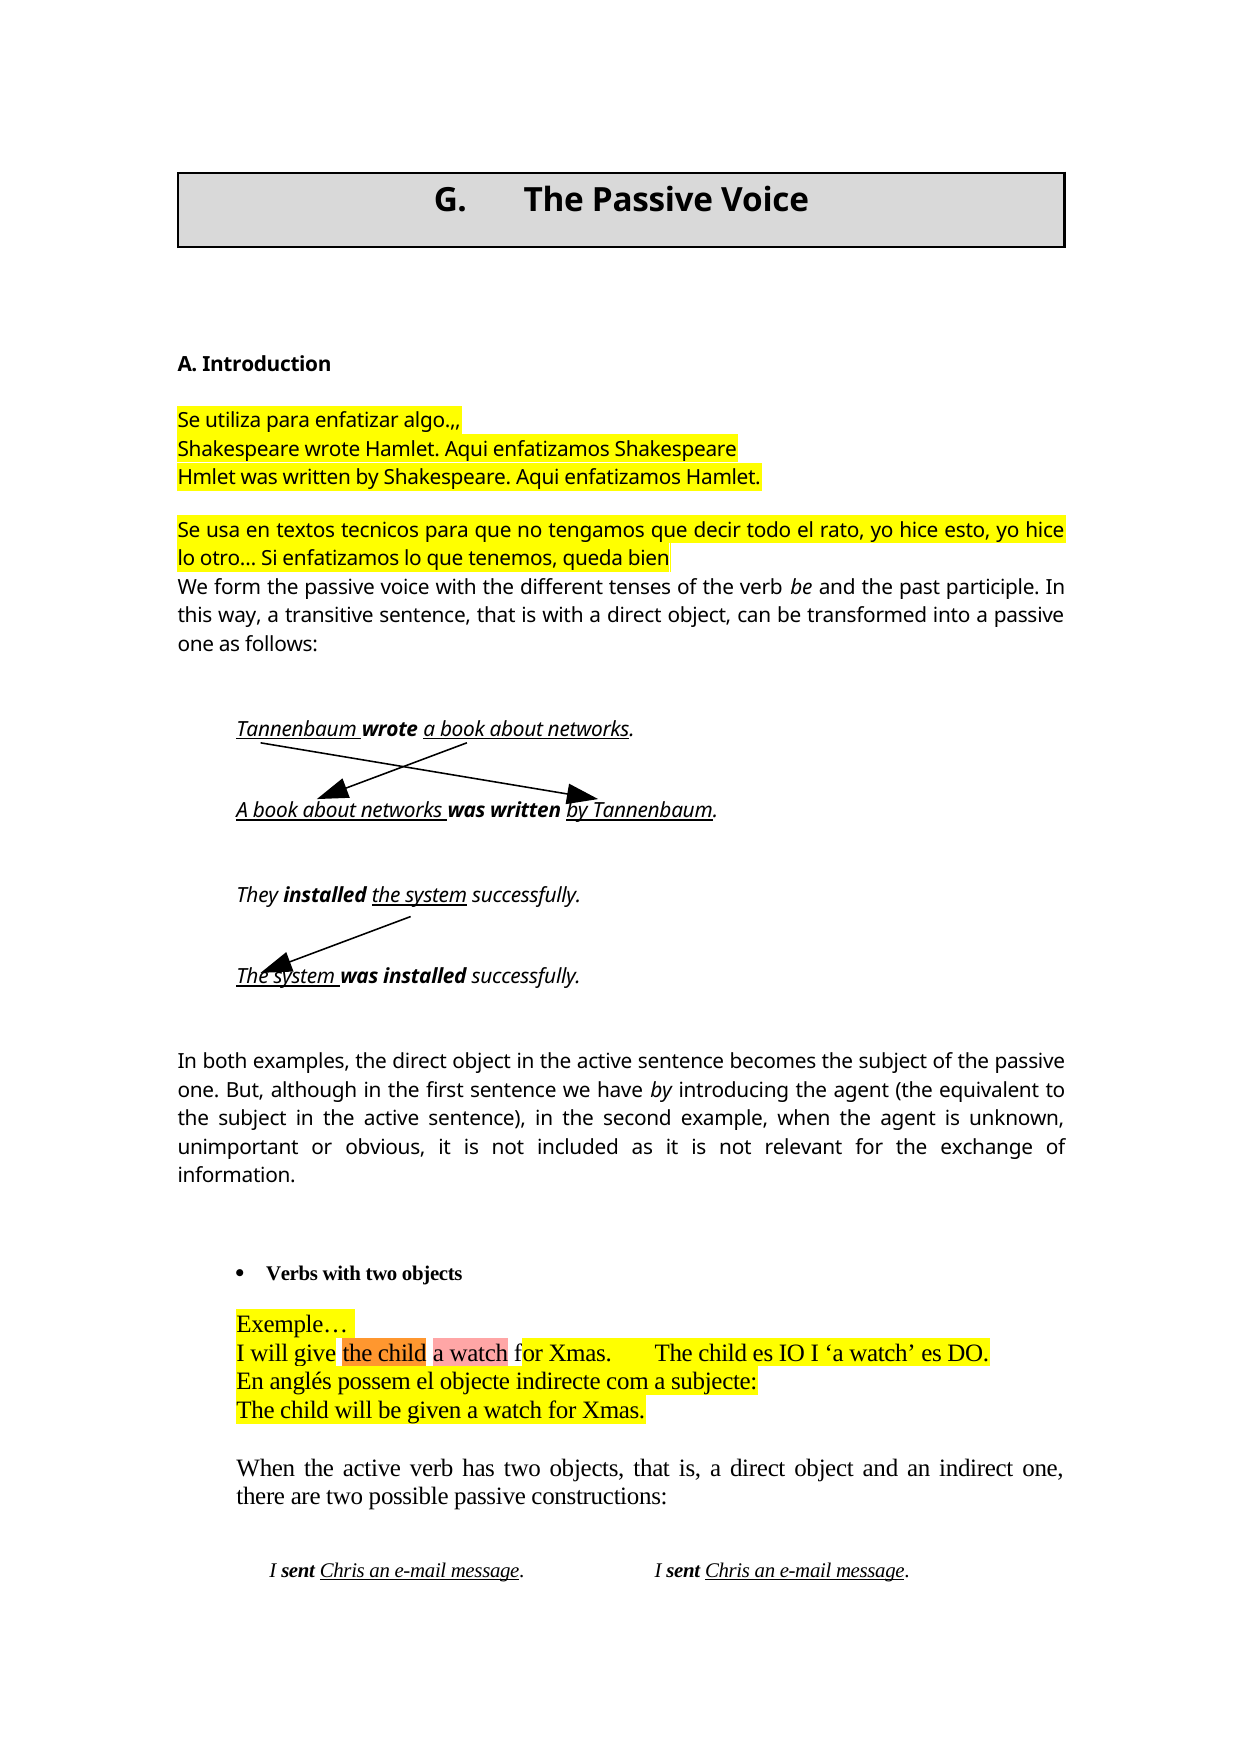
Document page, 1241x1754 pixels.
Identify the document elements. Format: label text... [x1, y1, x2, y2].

text Se utiliza para enfatizar algo.,, [177, 406, 1066, 434]
text Hmlet was written by Shakespeare. Aqui enfatizamos Hamlet. [177, 462, 1066, 491]
text I sent Chris an e-mail message. I sent Chris an e-mail message. [236, 1558, 1066, 1582]
text I will give the child a watch for Xmas. The child es IO I ‘a watch’ es DO. [236, 1338, 1066, 1366]
text En anglés possem el objecte indirecte com a subjecte: [236, 1366, 1066, 1395]
text We form the passive voice with the different tenses of the verb be and the past participle. In this way, a transitive sentence, that is with a direct object, can be transformed into a passive one as follows: [177, 572, 1066, 657]
text The child will be given a watch for Xmas. [236, 1395, 1066, 1424]
text Tannenbaum wrote a book about networks. [236, 714, 1066, 742]
list Verbs with two objects [236, 1261, 1066, 1285]
text The system was installed successfully. [236, 961, 1066, 989]
text G. The Passive Voice [179, 174, 1063, 217]
text Exemple… [236, 1309, 1066, 1338]
text When the active verb has two objects, that is, a direct object and an indirect one, there are two possible passive constructions: [236, 1453, 1066, 1510]
text They installed the system successfully. [236, 880, 1066, 909]
text Se usa en textos tecnicos para que no tengamos que decir todo el rato, yo hice esto, yo hice lo otro… Si enfatizamos lo que tenemos, queda bien [177, 515, 1066, 572]
text In both examples, the direct object in the active sentence becomes the subject of the passive one. But, although in the first sentence we have by introducing the agent (the equivalent to the subject in the active sentence), in the second example, when the agent is unknown, unimportant or obvious, it is not included as it is not relevant for the exchange of information. [177, 1046, 1066, 1189]
text A book about networks was written by Tannenbaum. [236, 795, 1066, 823]
text Shakespeare wrote Hamlet. Aqui enfatizamos Shakespeare [177, 434, 1066, 462]
text A. Introduction [177, 349, 1066, 377]
